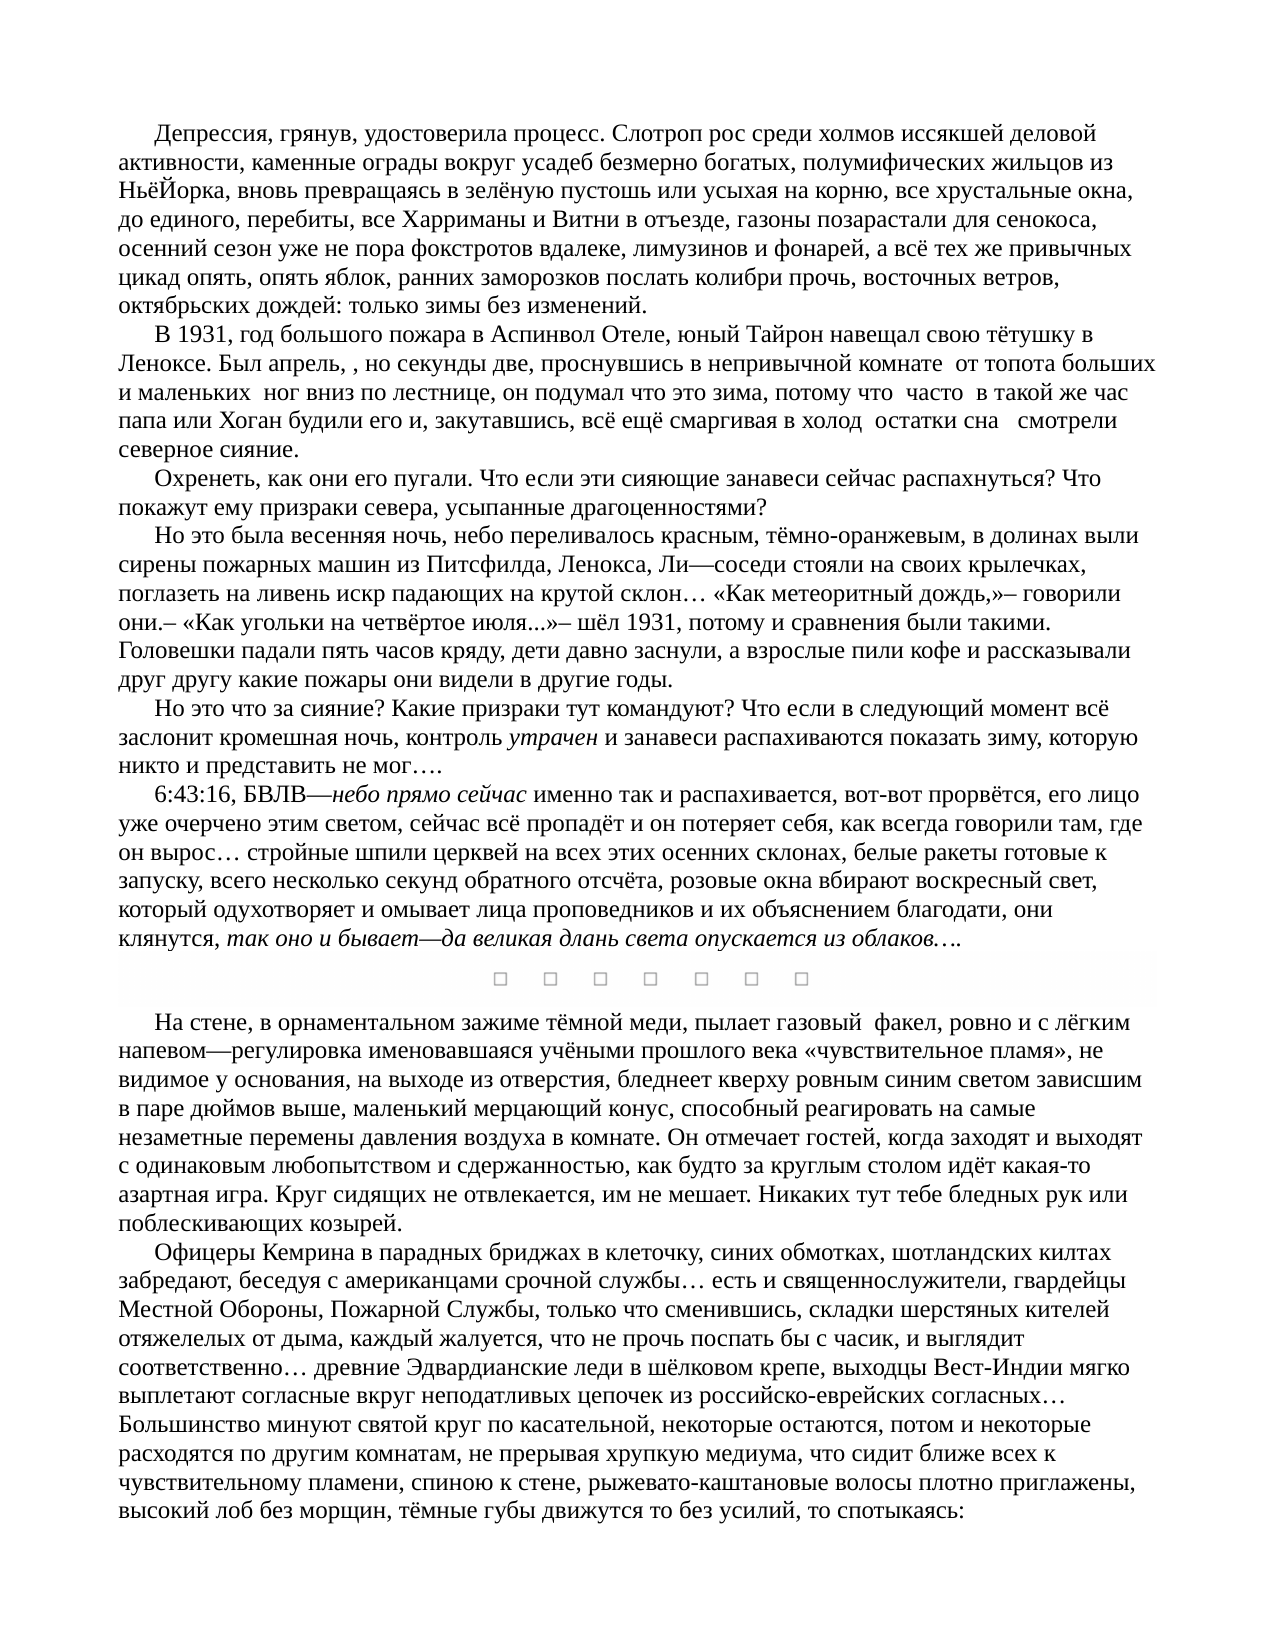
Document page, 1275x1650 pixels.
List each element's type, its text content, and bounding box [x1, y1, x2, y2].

text Но это что за сияние? Какие призраки тут командуют? Что если в следующий момент всё заслонит кромешная ночь, контроль утрачен и занавеси распахиваются показать зиму, которую никто и представить не мог…. [118, 693, 1157, 779]
picture [118, 951, 1157, 1007]
text Но это была весенняя ночь, небо переливалось красным, тёмно-оранжевым, в долинах выли сирены пожарных машин из Питсфилда, Ленокса, Ли—соседи стояли на своих крылечках, поглазеть на ливень искр падающих на крутой склон… «Как метеоритный дождь,»– говорили они.– «Как угольки на четвёртое июля...»– шёл 1931, потому и сравнения были такими. Головешки падали пять часов кряду, дети давно заснули, а взрослые пили кофе и рассказывали друг другу какие пожары они видели в другие годы. [118, 521, 1157, 693]
text Офицеры Кемрина в парадных бриджах в клеточку, синих обмотках, шотландских килтах забредают, беседуя с американцами срочной службы… есть и священнослужители, гвардейцы Местной Обороны, Пожарной Службы, только что сменившись, складки шерстяных кителей отяжелелых от дыма, каждый жалуется, что не прочь поспать бы с часик, и выглядит соответственно… древние Эдвардианские леди в шёлковом крепе, выходцы Вест-Индии мягко выплетают согласные вкруг неподатливых цепочек из российско-еврейских согласных… Большинство минуют святой круг по касательной, некоторые остаются, потом и некоторые расходятся по другим комнатам, не прерывая хрупкую медиума, что сидит ближе всех к чувствительному пламени, спиною к стене, рыжевато-каштановые волосы плотно приглажены, высокий лоб без морщин, тёмные губы движутся то без усилий, то спотыкаясь: [118, 1237, 1157, 1524]
text 6:43:16, БВЛВ—небо прямо сейчас именно так и распахивается, вот-вот прорвётся, его лицо уже очерчено этим светом, сейчас всё пропадёт и он потеряет себя, как всегда говорили там, где он вырос… стройные шпили церквей на всех этих осенних склонах, белые ракеты готовые к запуску, всего несколько секунд обратного отсчёта, розовые окна вбирают воскресный свет, который одухотворяет и омывает лица проповедников и их объяснением благодати, они клянутся, так оно и бывает—да великая длань света опускается из облаков…. [118, 779, 1157, 951]
text Депрессия, грянув, удостоверила процесс. Слотроп рос среди холмов иссякшей деловой активности, каменные ограды вокруг усадеб безмерно богатых, полумифических жильцов из НьёЙорка, вновь превращаясь в зелёную пустошь или усыхая на корню, все хрустальные окна, до единого, перебиты, все Харриманы и Витни в отъезде, газоны позарастали для сенокоса, осенний сезон уже не пора фокстротов вдалеке, лимузинов и фонарей, а всё тех же привычных цикад опять, опять яблок, ранних заморозков послать колибри прочь, восточных ветров, октябрьских дождей: только зимы без изменений. [118, 118, 1157, 319]
text Охренеть, как они его пугали. Что если эти сияющие занавеси сейчас распахнуться? Что покажут ему призраки севера, усыпанные драгоценностями? [118, 463, 1157, 521]
text На стене, в орнаментальном зажиме тёмной меди, пылает газовый факел, ровно и с лёгким напевом—регулировка именовавшаяся учёными прошлого века «чувствительное пламя», не видимое у основания, на выходе из отверстия, бледнеет кверху ровным синим светом зависшим в паре дюймов выше, маленький мерцающий конус, способный реагировать на самые незаметные перемены давления воздуха в комнате. Он отмечает гостей, когда заходят и выходят с одинаковым любопытством и сдержанностью, как будто за круглым столом идёт какая-то азартная игра. Круг сидящих не отвлекается, им не мешает. Никаких тут тебе бледных рук или поблескивающих козырей. [118, 1007, 1157, 1237]
text В 1931, год большого пожара в Аспинвол Отеле, юный Тайрон навещал свою тётушку в Леноксе. Был апрель, , но секунды две, проснувшись в непривычной комнате от топота больших и маленьких ног вниз по лестнице, он подумал что это зима, потому что часто в такой же час папа или Хоган будили его и, закутавшись, всё ещё смаргивая в холод остатки сна смотрели северное сияние. [118, 319, 1157, 463]
